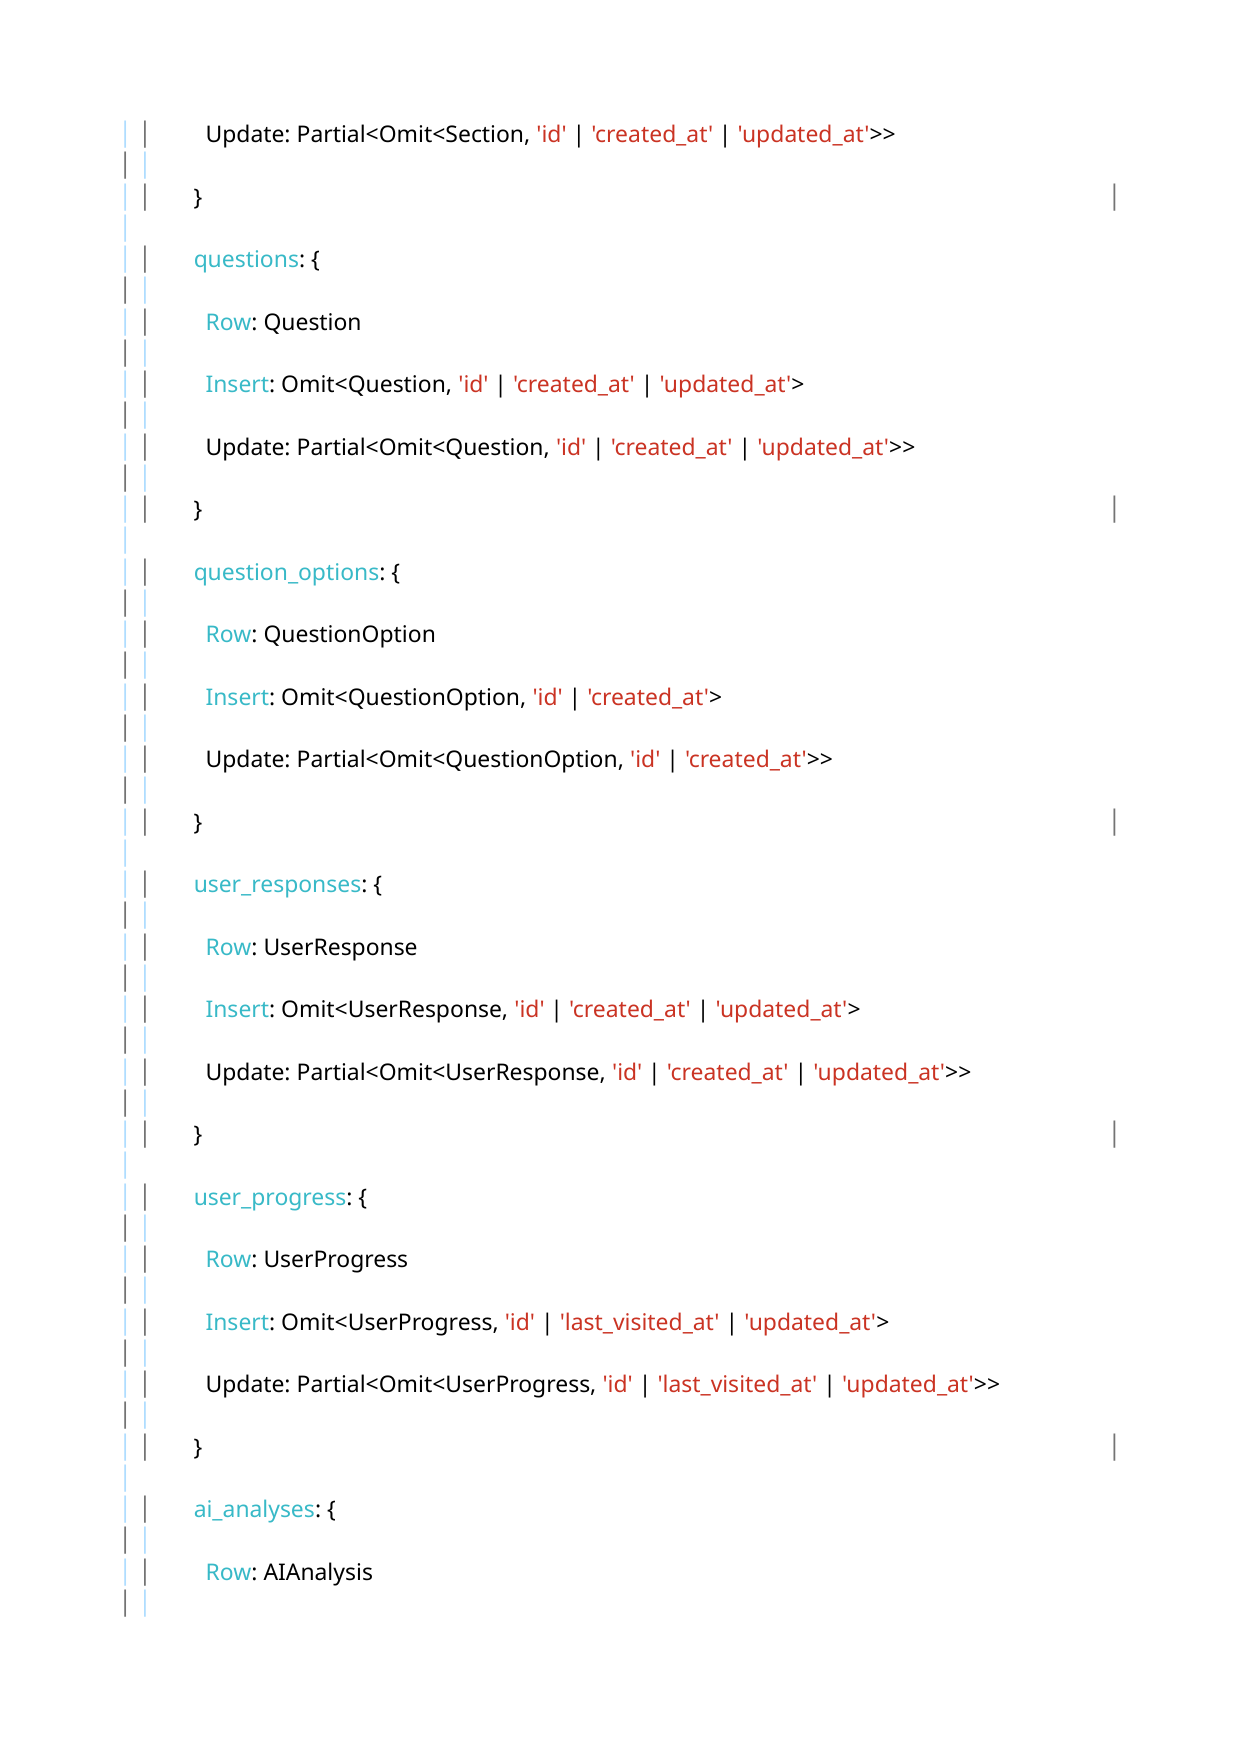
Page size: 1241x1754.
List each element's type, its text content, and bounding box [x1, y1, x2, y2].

text │ │ Update: Partial<Omit<QuestionOption, 'id' | 'created_at'>> │ │ [118, 743, 1122, 806]
text │ │ Row: UserResponse │ │ [118, 931, 1122, 993]
text │ │ user_responses: { │ │ [118, 868, 1122, 931]
text │ │ Insert: Omit<UserResponse, 'id' | 'created_at' | 'updated_at'> │ │ [118, 993, 1122, 1056]
text │ │ Update: Partial<Omit<Question, 'id' | 'created_at' | 'updated_at'>> │ │ [118, 431, 1122, 493]
text │ │ Update: Partial<Omit<Section, 'id' | 'created_at' | 'updated_at'>> │ │ [118, 118, 1122, 181]
text │ │ } │ │ [118, 1431, 1122, 1493]
text │ │ Insert: Omit<UserProgress, 'id' | 'last_visited_at' | 'updated_at'> │ │ [118, 1306, 1122, 1368]
text │ │ Update: Partial<Omit<UserProgress, 'id' | 'last_visited_at' | 'updated_at'>> │ │ [118, 1368, 1122, 1431]
text │ │ user_progress: { │ │ [118, 1181, 1122, 1243]
text │ │ Row: Question │ │ [118, 306, 1122, 368]
text │ │ question_options: { │ │ [118, 556, 1122, 618]
text │ │ Update: Partial<Omit<UserResponse, 'id' | 'created_at' | 'updated_at'>> │ │ [118, 1056, 1122, 1118]
text │ │ Insert: Omit<Question, 'id' | 'created_at' | 'updated_at'> │ │ [118, 368, 1122, 431]
text │ │ Insert: Omit<QuestionOption, 'id' | 'created_at'> │ │ [118, 681, 1122, 743]
text │ │ Row: UserProgress │ │ [118, 1243, 1122, 1306]
text │ │ } │ │ [118, 1118, 1122, 1181]
text │ │ questions: { │ │ [118, 243, 1122, 306]
text │ │ } │ │ [118, 181, 1122, 243]
text │ │ Row: AIAnalysis │ │ [118, 1556, 1122, 1618]
text │ │ ai_analyses: { │ │ [118, 1493, 1122, 1556]
text │ │ } │ │ [118, 493, 1122, 556]
text │ │ } │ │ [118, 806, 1122, 868]
text │ │ Row: QuestionOption │ │ [118, 618, 1122, 681]
